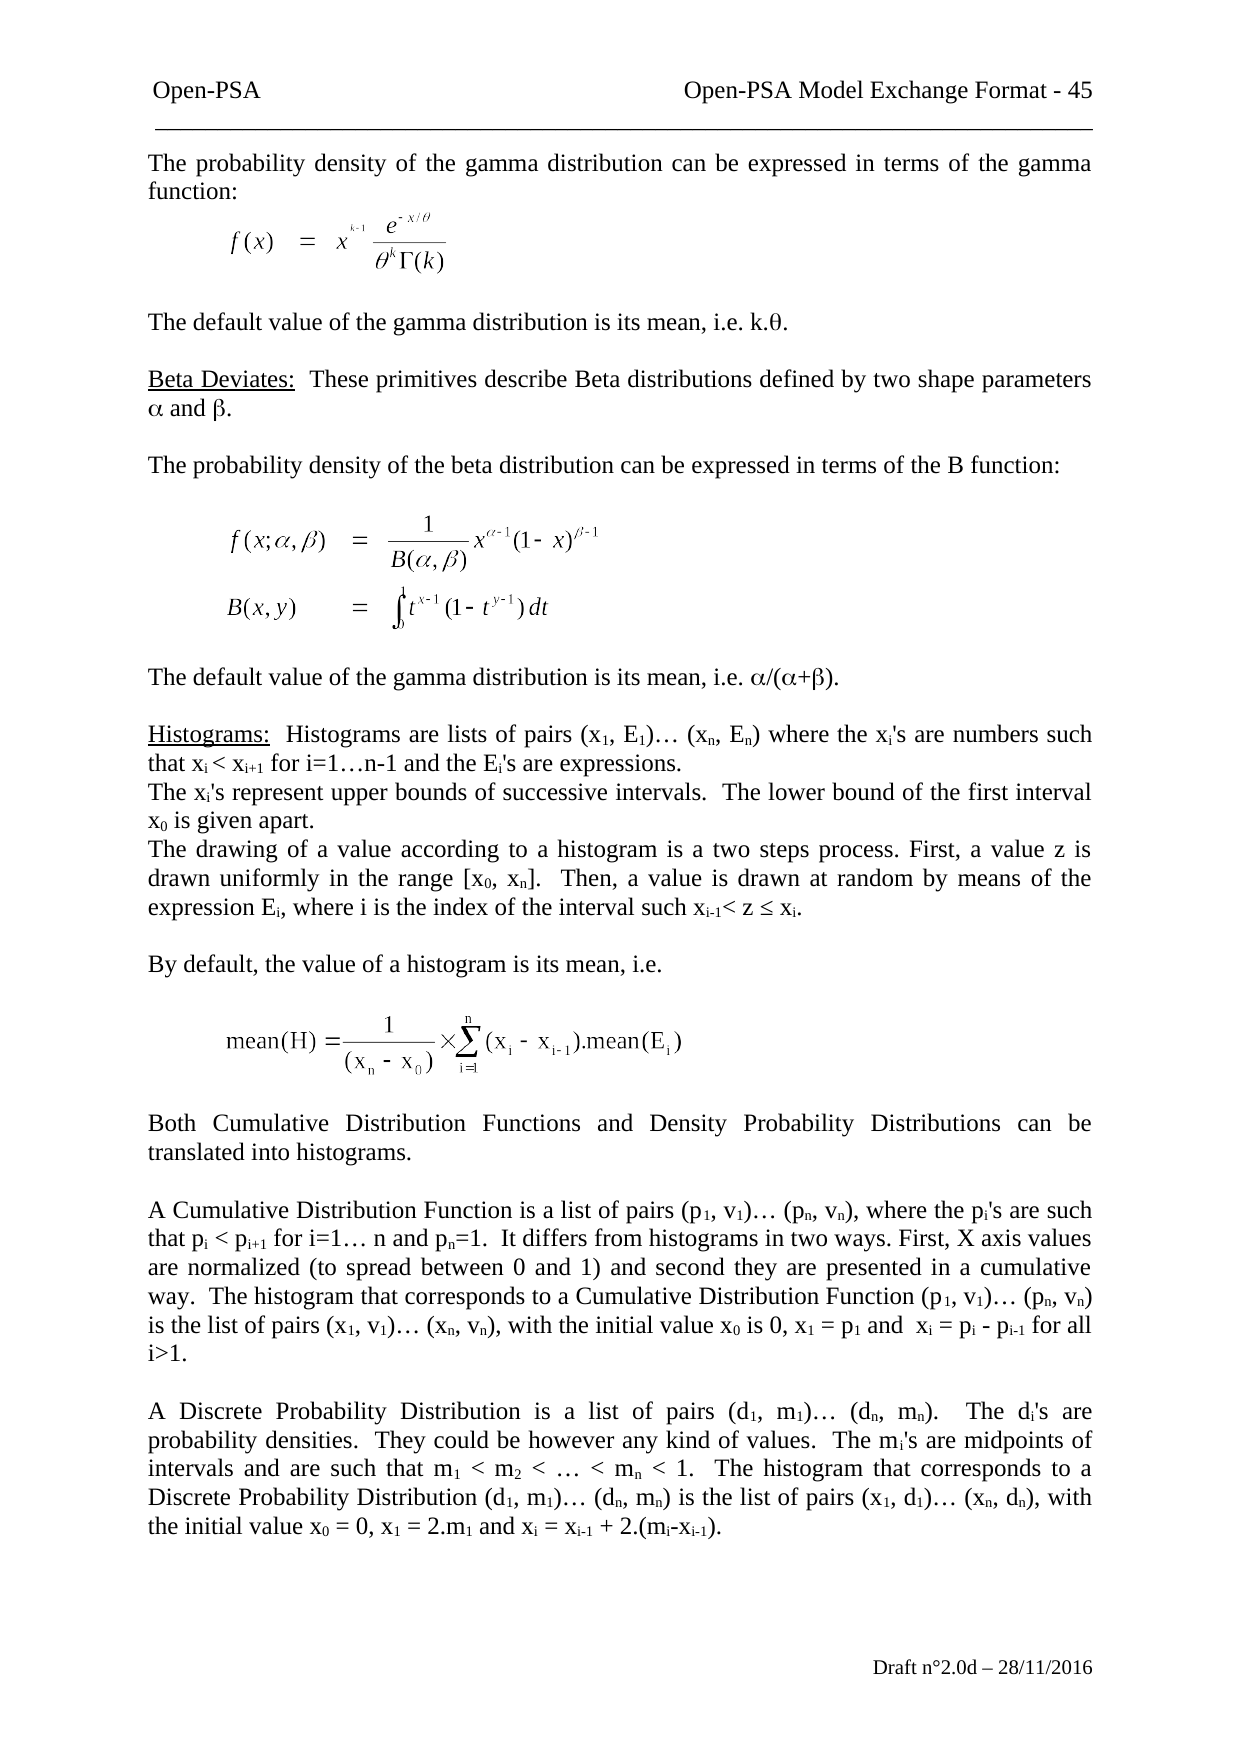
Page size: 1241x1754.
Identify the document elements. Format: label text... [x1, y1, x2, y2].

text Histograms: Histograms are lists of pairs (x1, E1)… (xn, En) where the xi's are numbers such that xi < xi+1 for i=1…n-1 and the Ei's are expressions. [148, 719, 1093, 777]
text A Cumulative Distribution Function is a list of pairs (p1, v1)… (pn, vn), where the pi's are such that pi < pi+1 for i=1… n and pn=1. It differs from histograms in two ways. First, X axis values are normalized (to spread between 0 and 1) and second they are presented in a cumulative way. The histogram that corresponds to a Cumulative Distribution Function (p1, v1)… (pn, vn) is the list of pairs (x1, v1)… (xn, vn), with the initial value x0 is 0, x1 = p1 and xi = pi - pi-1 for all i>1. [148, 1195, 1093, 1367]
text Both Cumulative Distribution Functions and Density Probability Distributions can be translated into histograms. [148, 1108, 1093, 1166]
text The probability density of the gamma distribution can be expressed in terms of the gamma function: [148, 148, 1093, 205]
text A Discrete Probability Distribution is a list of pairs (d1, m1)… (dn, mn). The di's are probability densities. They could be however any kind of values. The mi's are midpoints of intervals and are such that m1 < m2 < … < mn < 1. The histogram that corresponds to a Discrete Probability Distribution (d1, m1)… (dn, mn) is the list of pairs (x1, d1)… (xn, dn), with the initial value x0 = 0, x1 = 2.m1 and xi = xi-1 + 2.(mi-xi-1). [148, 1396, 1093, 1540]
text The default value of the gamma distribution is its mean, i.e. /(+). [148, 662, 1093, 691]
text The probability density of the beta distribution can be expressed in terms of the B function: [148, 451, 1093, 479]
text By default, the value of a histogram is its mean, i.e. [148, 949, 1093, 978]
text The drawing of a value according to a histogram is a two steps process. First, a value z is drawn uniformly in the range [x0, xn]. Then, a value is drawn at random by means of the expression Ei, where i is the index of the interval such xi-1< z ≤ xi. [148, 834, 1093, 921]
text The xi's represent upper bounds of successive intervals. The lower bound of the first interval x0 is given apart. [148, 777, 1093, 834]
text The default value of the gamma distribution is its mean, i.e. k.. [148, 307, 1093, 336]
text Beta Deviates: These primitives describe Beta distributions defined by two shape parameters  and . [148, 364, 1093, 422]
